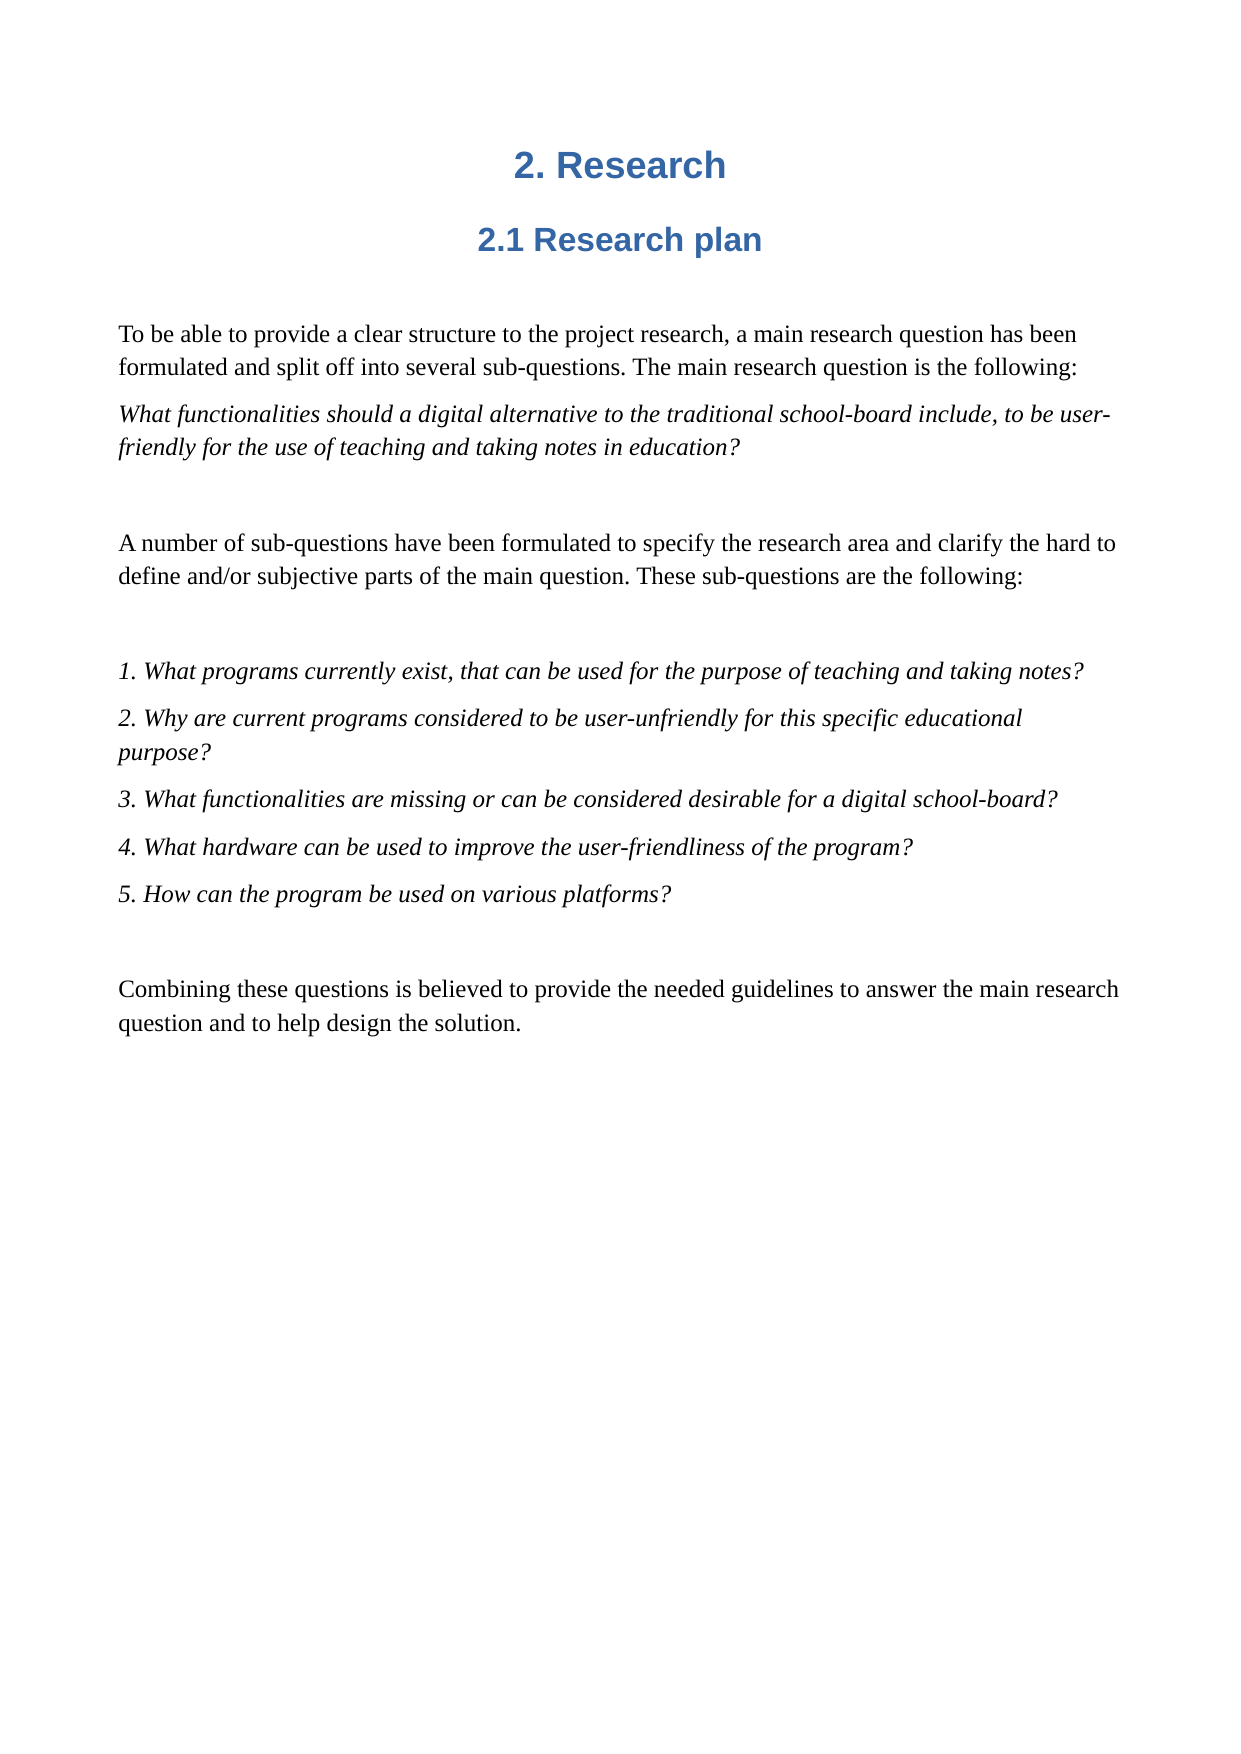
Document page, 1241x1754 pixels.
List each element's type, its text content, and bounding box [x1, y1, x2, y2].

text To be able to provide a clear structure to the project research, a main research question has been formulated and split off into several sub-questions. The main research question is the following: [118, 319, 1122, 381]
text Combining these questions is believed to provide the needed guidelines to answer the main research question and to help design the solution. [118, 974, 1122, 1036]
subtitle 2. Research [118, 143, 1122, 187]
text 1. What programs currently exist, that can be used for the purpose of teaching and taking notes? [118, 656, 1122, 685]
text 2. Why are current programs considered to be user-unfriendly for this specific educational purpose? [118, 703, 1122, 765]
text 5. How can the program be used on various platforms? [118, 879, 1122, 908]
text What functionalities should a digital alternative to the traditional school-board include, to be user-friendly for the use of teaching and taking notes in education? [118, 399, 1122, 461]
subtitle 2.1 Research plan [118, 220, 1122, 259]
text 3. What functionalities are missing or can be considered desirable for a digital school-board? [118, 784, 1122, 813]
text A number of sub-questions have been formulated to specify the research area and clarify the hard to define and/or subjective parts of the main question. These sub-questions are the following: [118, 528, 1122, 589]
text 4. What hardware can be used to improve the user-friendliness of the program? [118, 832, 1122, 861]
